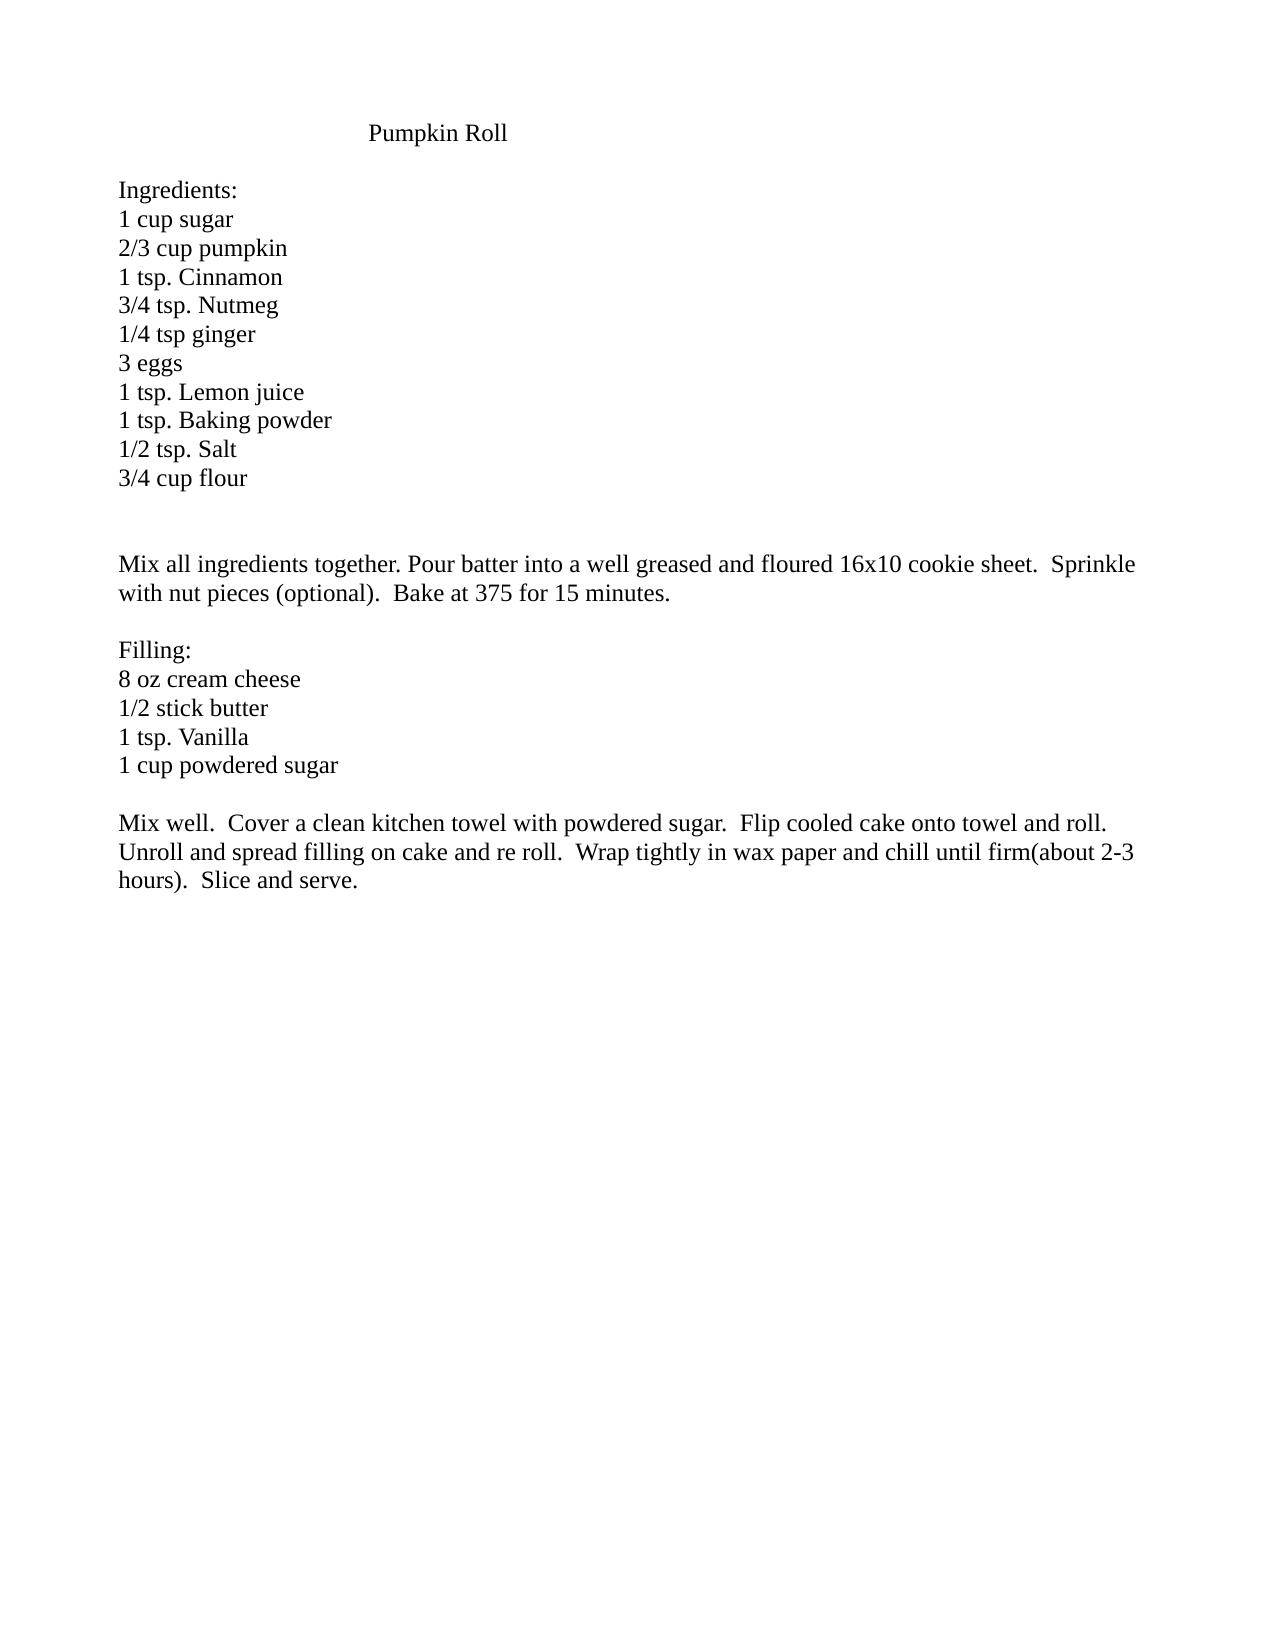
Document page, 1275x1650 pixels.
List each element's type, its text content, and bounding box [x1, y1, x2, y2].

text 2/3 cup pumpkin [118, 233, 1157, 262]
text Filling: [118, 636, 1157, 664]
text 1 tsp. Baking powder [118, 406, 1157, 434]
text 1 cup powdered sugar [118, 751, 1157, 779]
text 8 oz cream cheese [118, 664, 1157, 693]
text 1 cup sugar [118, 204, 1157, 233]
text 1 tsp. Cinnamon [118, 262, 1157, 291]
text 3/4 cup flour [118, 463, 1157, 492]
text 1 tsp. Vanilla [118, 722, 1157, 751]
text Mix well. Cover a clean kitchen towel with powdered sugar. Flip cooled cake onto towel and roll. Unroll and spread filling on cake and re roll. Wrap tightly in wax paper and chill until firm(about 2-3 hours). Slice and serve. [118, 808, 1157, 894]
text with nut pieces (optional). Bake at 375 for 15 minutes. [118, 578, 1157, 607]
text Ingredients: [118, 176, 1157, 204]
text 3 eggs [118, 348, 1157, 377]
text 3/4 tsp. Nutmeg [118, 291, 1157, 319]
text 1/2 tsp. Salt [118, 434, 1157, 463]
text Mix all ingredients together. Pour batter into a well greased and floured 16x10 cookie sheet. Sprinkle [118, 549, 1157, 578]
text Pumpkin Roll [118, 118, 1157, 147]
text 1 tsp. Lemon juice [118, 377, 1157, 406]
text 1/2 stick butter [118, 693, 1157, 722]
text 1/4 tsp ginger [118, 319, 1157, 348]
